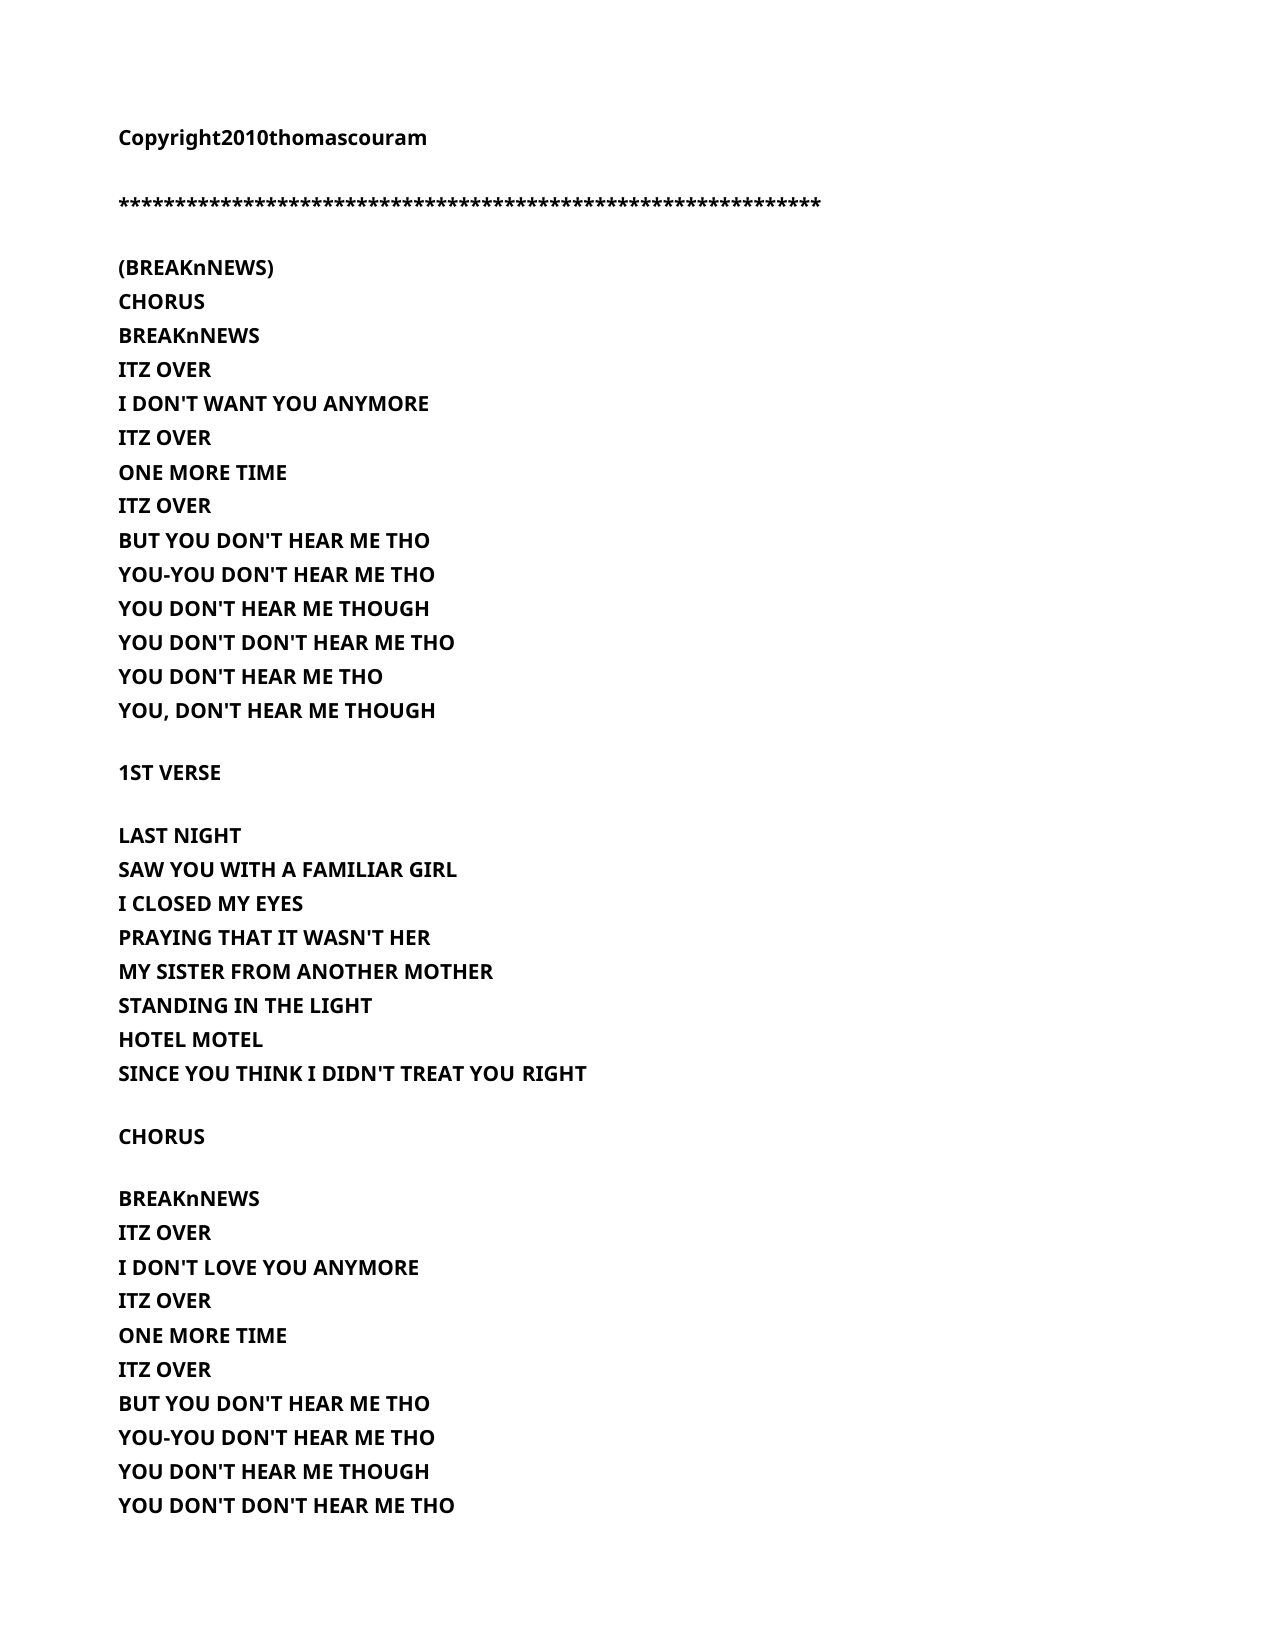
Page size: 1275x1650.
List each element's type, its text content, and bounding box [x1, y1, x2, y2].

text BREAKnNEWS ITZ OVER I DON'T LOVE YOU ANYMORE ITZ OVER ONE MORE TIME ITZ OVER BUT YOU DON'T HEAR ME THO YOU-YOU DON'T HEAR ME THO YOU DON'T HEAR ME THOUGH YOU DON'T DON'T HEAR ME THO [118, 1152, 1157, 1521]
text LAST NIGHT SAW YOU WITH A FAMILIAR GIRL I CLOSED MY EYES PRAYING THAT IT WASN'T HER MY SISTER FROM ANOTHER MOTHER STANDING IN THE LIGHT HOTEL MOTEL SINCE YOU THINK I DIDN'T TREAT YOU RIGHT [118, 788, 1157, 1089]
text 1ST VERSE [118, 726, 1157, 788]
text (BREAKnNEWS) CHORUS BREAKnNEWS ITZ OVER I DON'T WANT YOU ANYMORE ITZ OVER ONE MORE TIME ITZ OVER BUT YOU DON'T HEAR ME THO YOU-YOU DON'T HEAR ME THO YOU DON'T HEAR ME THOUGH YOU DON'T DON'T HEAR ME THO YOU DON'T HEAR ME THO YOU, DON'T HEAR ME THOUGH [118, 220, 1157, 726]
text Copyright2010thomascouram ************************************************************** [118, 118, 1157, 220]
text CHORUS [118, 1089, 1157, 1152]
